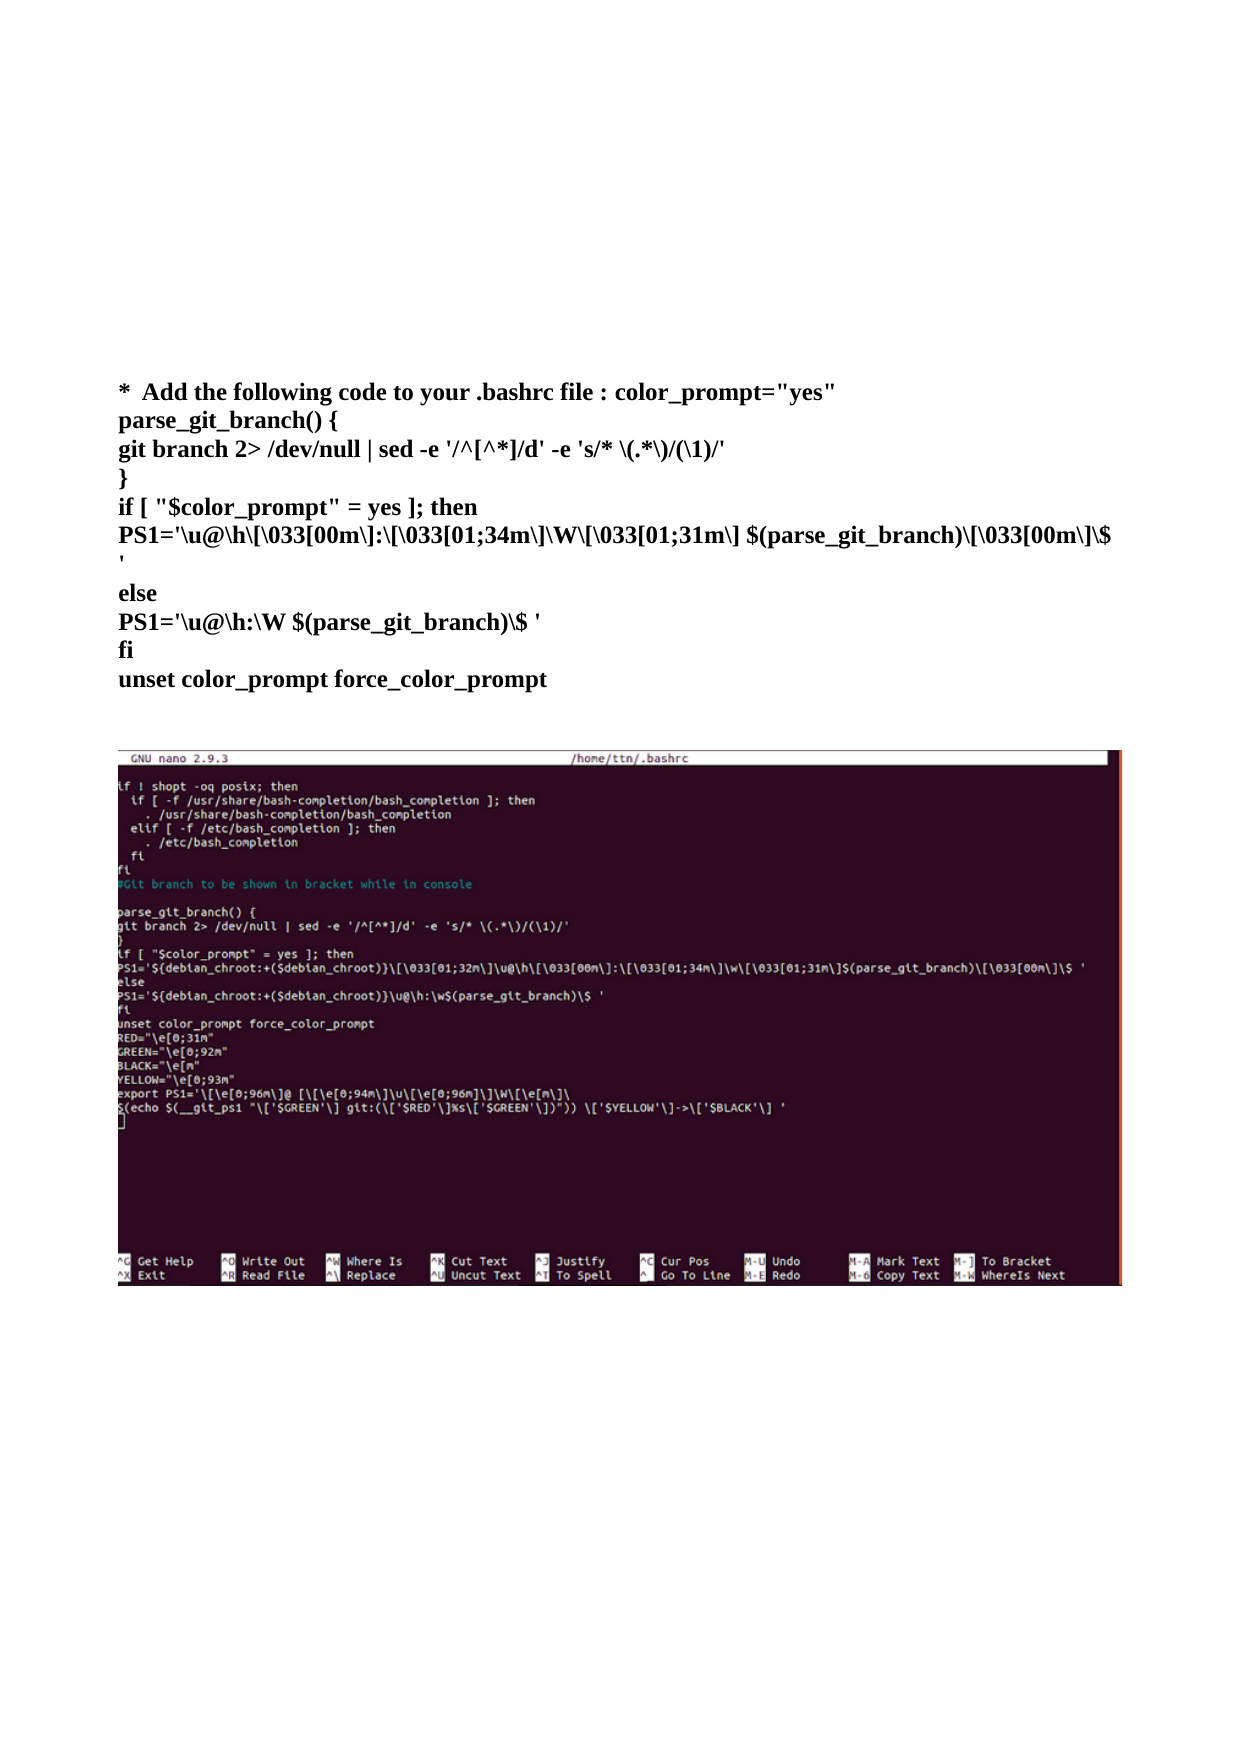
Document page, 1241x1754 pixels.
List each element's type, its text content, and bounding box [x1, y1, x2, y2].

text * Add the following code to your .bashrc file : color_prompt="yes" parse_git_branch() { git branch 2> /dev/null | sed -e '/^[^*]/d' -e 's/* \(.*\)/(\1)/' } if [ "$color_prompt" = yes ]; then PS1='\u@\h\[\033[00m\]:\[\033[01;34m\]\W\[\033[01;31m\] $(parse_git_branch)\[\033[00m\]\$ ' else PS1='\u@\h:\W $(parse_git_branch)\$ ' fi unset color_prompt force_color_prompt [118, 377, 1122, 693]
picture [118, 750, 1123, 1286]
